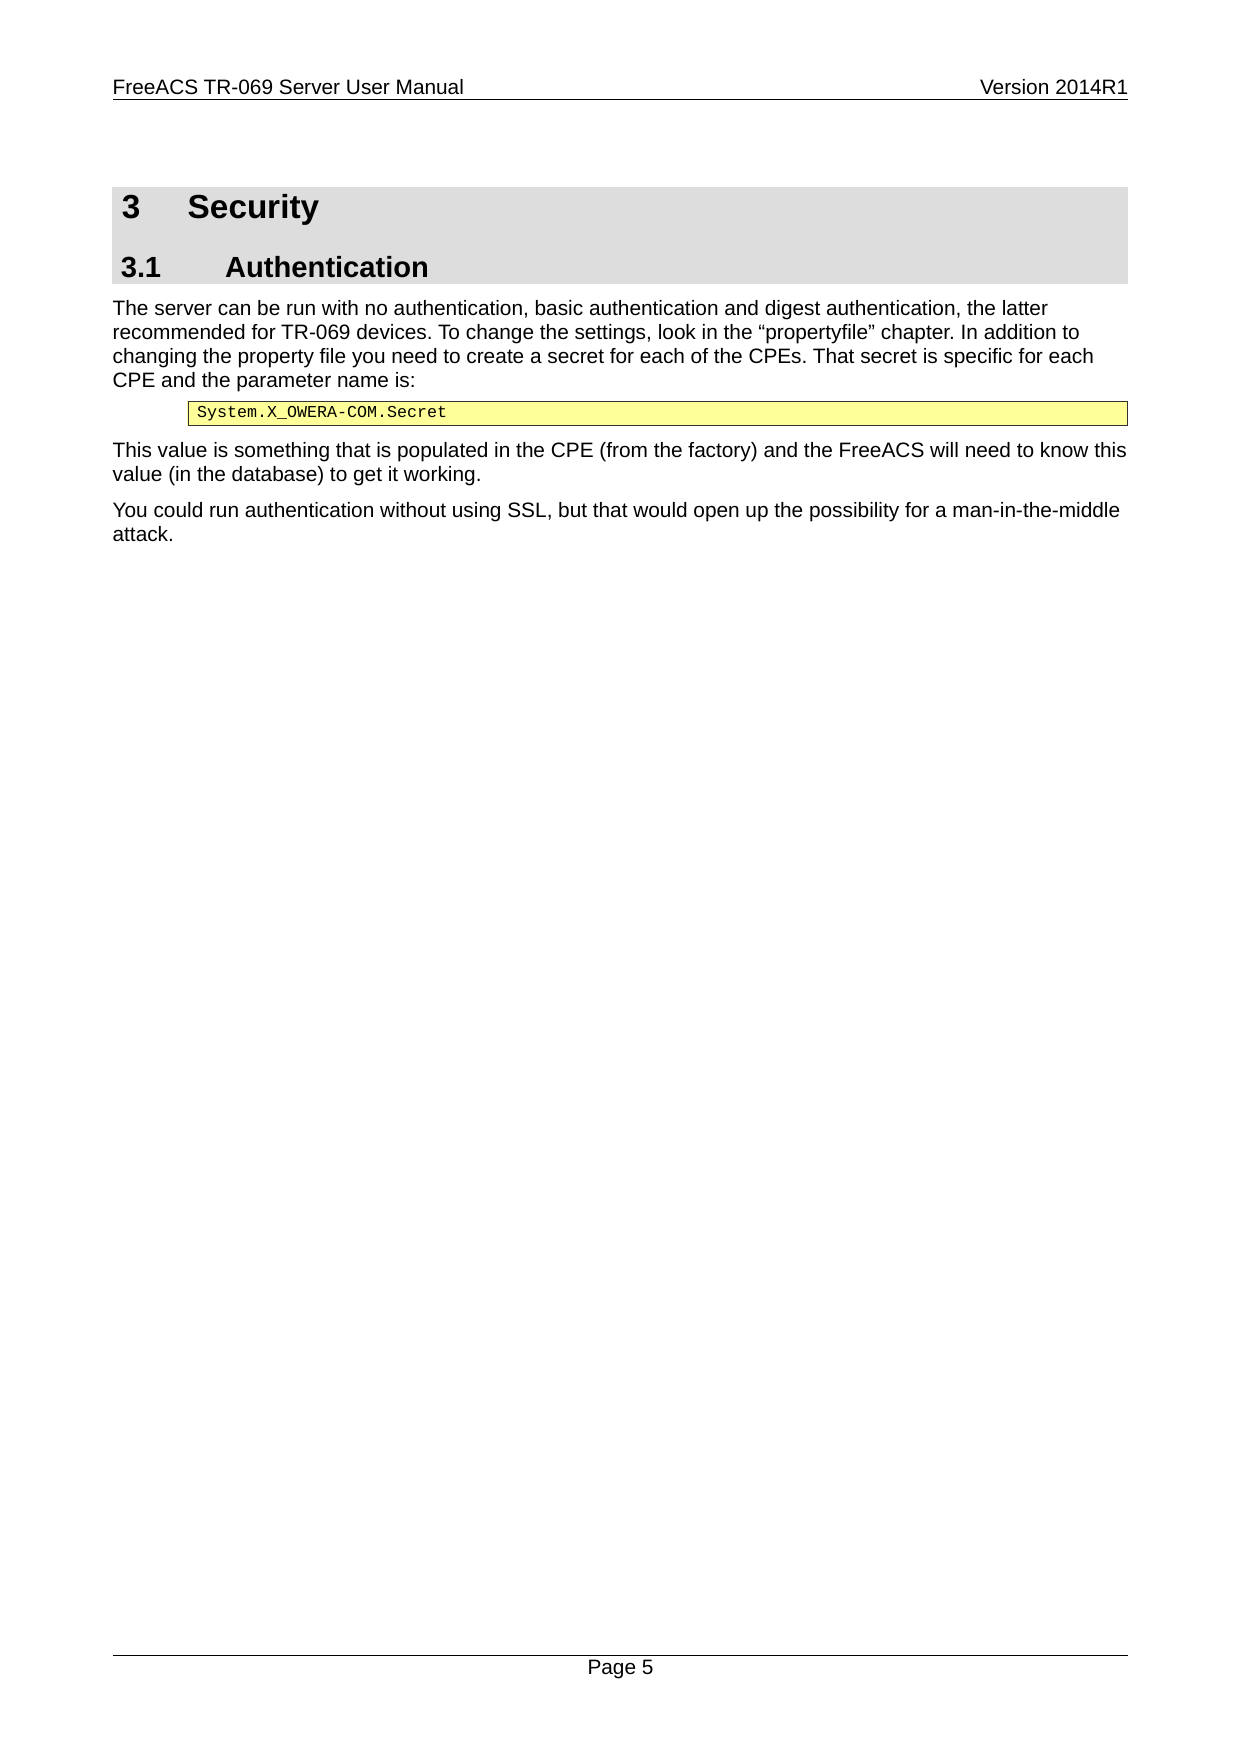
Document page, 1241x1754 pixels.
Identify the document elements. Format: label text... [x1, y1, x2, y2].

text This value is something that is populated in the CPE (from the factory) and the FreeACS will need to know this value (in the database) to get it working. [112, 438, 1128, 486]
subtitle Security [112, 187, 1128, 225]
text You could run authentication without using SSL, but that would open up the possibility for a man-in-the-middle attack. [112, 498, 1128, 546]
text The server can be run with no authentication, basic authentication and digest authentication, the latter recommended for TR-069 devices. To change the settings, look in the “propertyfile” chapter. In addition to changing the property file you need to create a secret for each of the CPEs. That secret is specific for each CPE and the parameter name is: [112, 296, 1128, 392]
text System.X_OWERA-COM.Secret [189, 402, 1127, 425]
subtitle Authentication [112, 250, 1128, 284]
